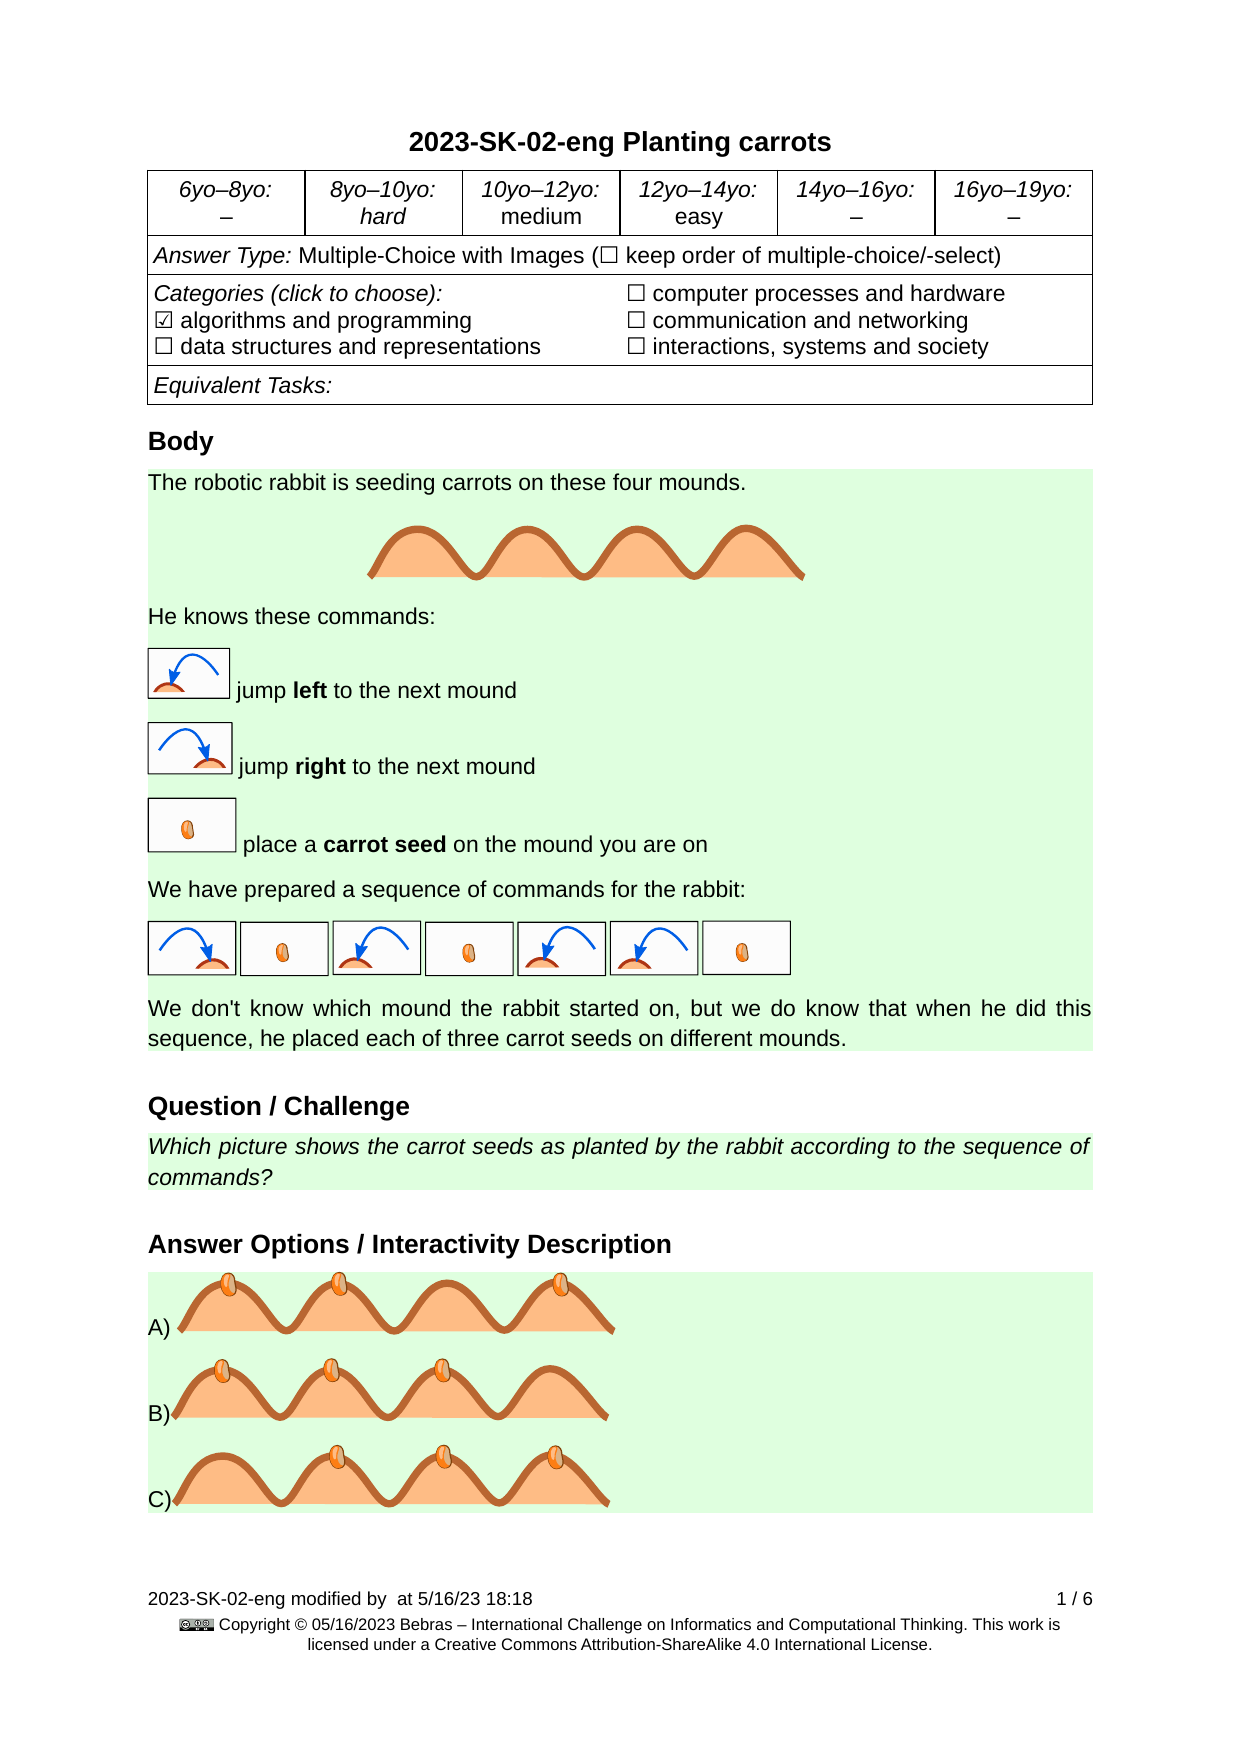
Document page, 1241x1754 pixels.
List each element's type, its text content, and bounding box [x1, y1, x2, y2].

text We have prepared a sequence of commands for the rabbit: [148, 876, 1093, 902]
table_cell Answer Type: Multiple-Choice with Images (☐ keep order of multiple-choice/-select) [148, 236, 1092, 274]
table_header 10yo–12yo: medium [463, 171, 619, 235]
text We don't know which mound the rabbit started on, but we do know that when he did this sequence, he placed each of three carrot seeds on different mounds. [148, 994, 1093, 1051]
text A) [148, 1272, 1093, 1340]
text jump left to the next mound [148, 648, 1093, 704]
text jump right to the next mound [148, 722, 1093, 779]
subtitle Answer Options / Interactivity Description [148, 1229, 1093, 1259]
table_header 8yo–10yo: hard [306, 171, 462, 235]
table_header 12yo–14yo: easy [621, 171, 777, 235]
text Which picture shows the carrot seeds as planted by the rabbit according to the sequence of commands? [148, 1133, 1093, 1190]
table_cell Equivalent Tasks: [148, 366, 1092, 404]
table_cell ☐ computer processes and hardware ☐ communication and networking ☐ interactions, systems and society [620, 275, 1092, 365]
subtitle Question / Challenge [148, 1090, 1093, 1121]
text He knows these commands: [148, 603, 1093, 629]
text The robotic rabbit is seeding carrots on these four mounds. [148, 469, 1093, 495]
text place a carrot seed on the mound you are on [148, 798, 1093, 857]
table_header 6yo–8yo: – [148, 171, 304, 235]
table_header 16yo–19yo: – [936, 171, 1092, 235]
text C) [148, 1445, 1093, 1513]
table_cell Categories (click to choose): ☑ algorithms and programming ☐ data structures and representations [148, 275, 620, 365]
table_header 14yo–16yo: – [778, 171, 934, 235]
subtitle 2023-SK-02-eng Planting carrots [148, 125, 1093, 157]
text B) [148, 1358, 1093, 1426]
subtitle Body [148, 426, 1093, 456]
